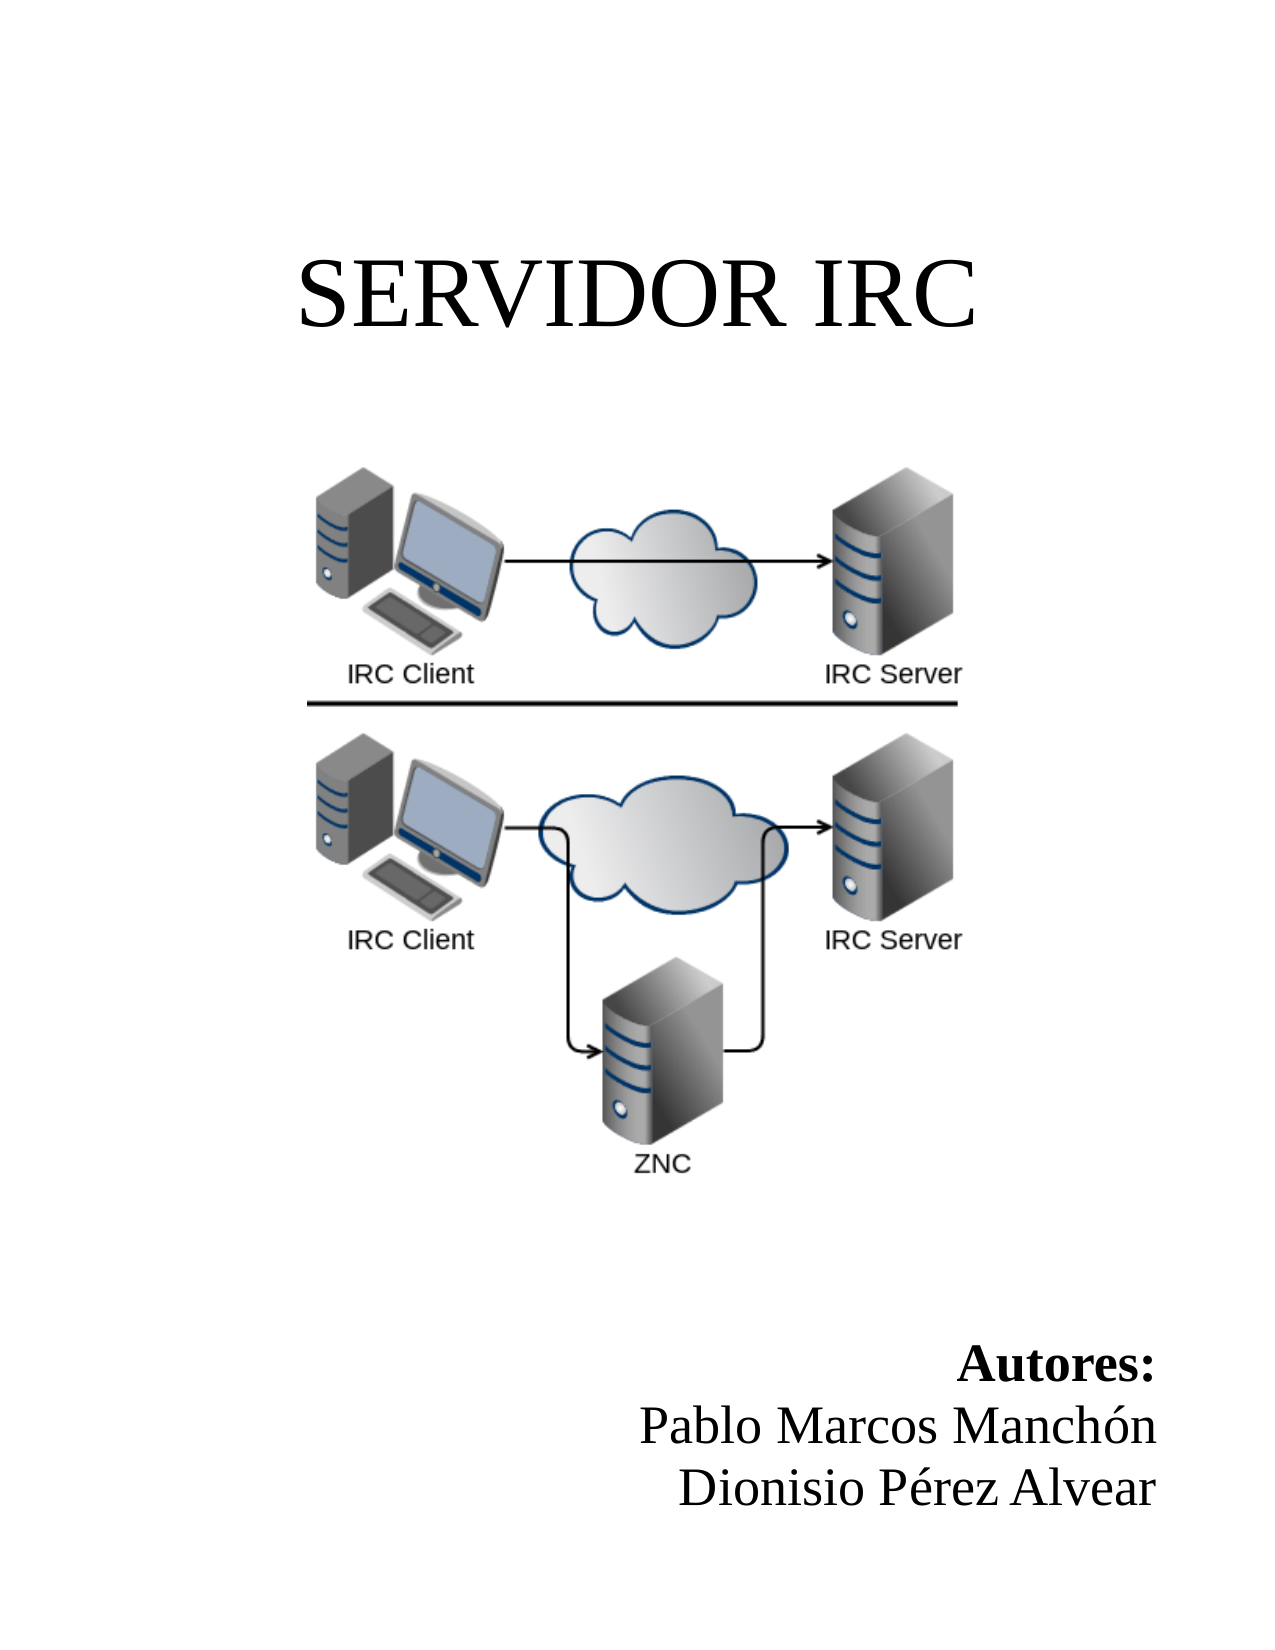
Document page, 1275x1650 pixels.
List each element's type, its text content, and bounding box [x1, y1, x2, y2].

text Autores: [118, 1330, 1157, 1393]
text SERVIDOR IRC [118, 233, 1157, 348]
picture [307, 463, 968, 1181]
text Pablo Marcos Manchón [118, 1393, 1157, 1455]
text Dionisio Pérez Alvear [118, 1455, 1157, 1517]
